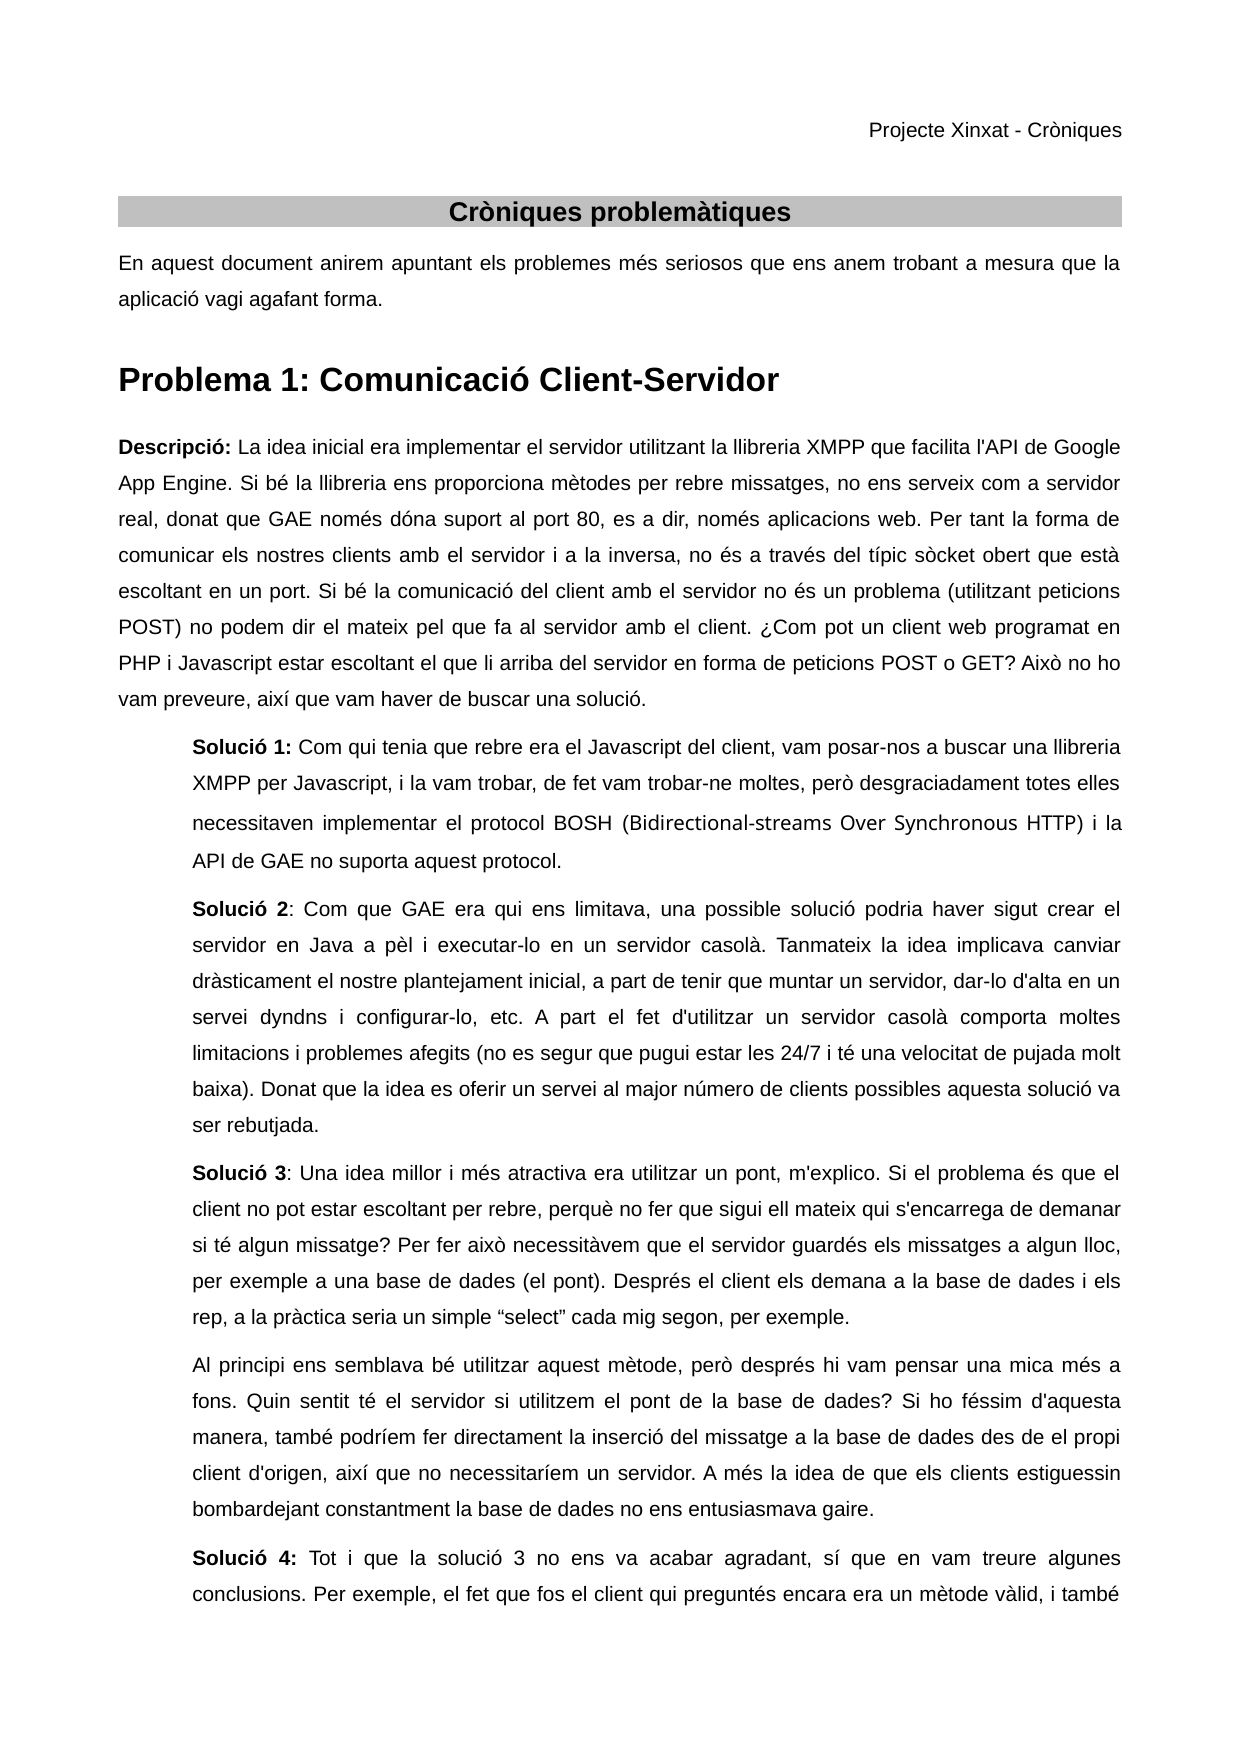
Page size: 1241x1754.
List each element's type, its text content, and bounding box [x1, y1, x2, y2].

text Cròniques problemàtiques [118, 196, 1122, 227]
list Al principi ens semblava bé utilitzar aquest mètode, però després hi vam pensar una mica més a fons. Quin sentit té el servidor si utilitzem el pont de la base de dades? Si ho féssim d'aquesta manera, també podríem fer directament la inserció del missatge a la base de dades des de el propi client d'origen, així que no necessitaríem un servidor. A més la idea de que els clients estiguessin bombardejant constantment la base de dades no ens entusiasmava gaire. [154, 1353, 1122, 1521]
list Solució 1: Com qui tenia que rebre era el Javascript del client, vam posar-nos a buscar una llibreria XMPP per Javascript, i la vam trobar, de fet vam trobar-ne moltes, però desgraciadament totes elles necessitaven implementar el protocol BOSH (Bidirectional-streams Over Synchronous HTTP) i la API de GAE no suporta aquest protocol. [154, 735, 1122, 873]
list Solució 3: Una idea millor i més atractiva era utilitzar un pont, m'explico. Si el problema és que el client no pot estar escoltant per rebre, perquè no fer que sigui ell mateix qui s'encarrega de demanar si té algun missatge? Per fer això necessitàvem que el servidor guardés els missatges a algun lloc, per exemple a una base de dades (el pont). Després el client els demana a la base de dades i els rep, a la pràctica seria un simple “select” cada mig segon, per exemple. [154, 1161, 1122, 1329]
subtitle Problema 1: Comunicació Client-Servidor [118, 360, 1122, 399]
list Descripció: La idea inicial era implementar el servidor utilitzant la llibreria XMPP que facilita l'API de Google App Engine. Si bé la llibreria ens proporciona mètodes per rebre missatges, no ens serveix com a servidor real, donat que GAE només dóna suport al port 80, es a dir, només aplicacions web. Per tant la forma de comunicar els nostres clients amb el servidor i a la inversa, no és a través del típic sòcket obert que està escoltant en un port. Si bé la comunicació del client amb el servidor no és un problema (utilitzant peticions POST) no podem dir el mateix pel que fa al servidor amb el client. ¿Com pot un client web programat en PHP i Javascript estar escoltant el que li arriba del servidor en forma de peticions POST o GET? Això no ho vam preveure, així que vam haver de buscar una solució. [81, 435, 1122, 711]
text En aquest document anirem apuntant els problemes més seriosos que ens anem trobant a mesura que la aplicació vagi agafant forma. [118, 251, 1122, 311]
list Solució 2: Com que GAE era qui ens limitava, una possible solució podria haver sigut crear el servidor en Java a pèl i executar-lo en un servidor casolà. Tanmateix la idea implicava canviar dràsticament el nostre plantejament inicial, a part de tenir que muntar un servidor, dar-lo d'alta en un servei dyndns i configurar-lo, etc. A part el fet d'utilitzar un servidor casolà comporta moltes limitacions i problemes afegits (no es segur que pugui estar les 24/7 i té una velocitat de pujada molt baixa). Donat que la idea es oferir un servei al major número de clients possibles aquesta solució va ser rebutjada. [154, 897, 1122, 1137]
list Solució 4: Tot i que la solució 3 no ens va acabar agradant, sí que en vam treure algunes conclusions. Per exemple, el fet que fos el client qui preguntés encara era un mètode vàlid, i també [154, 1546, 1122, 1605]
